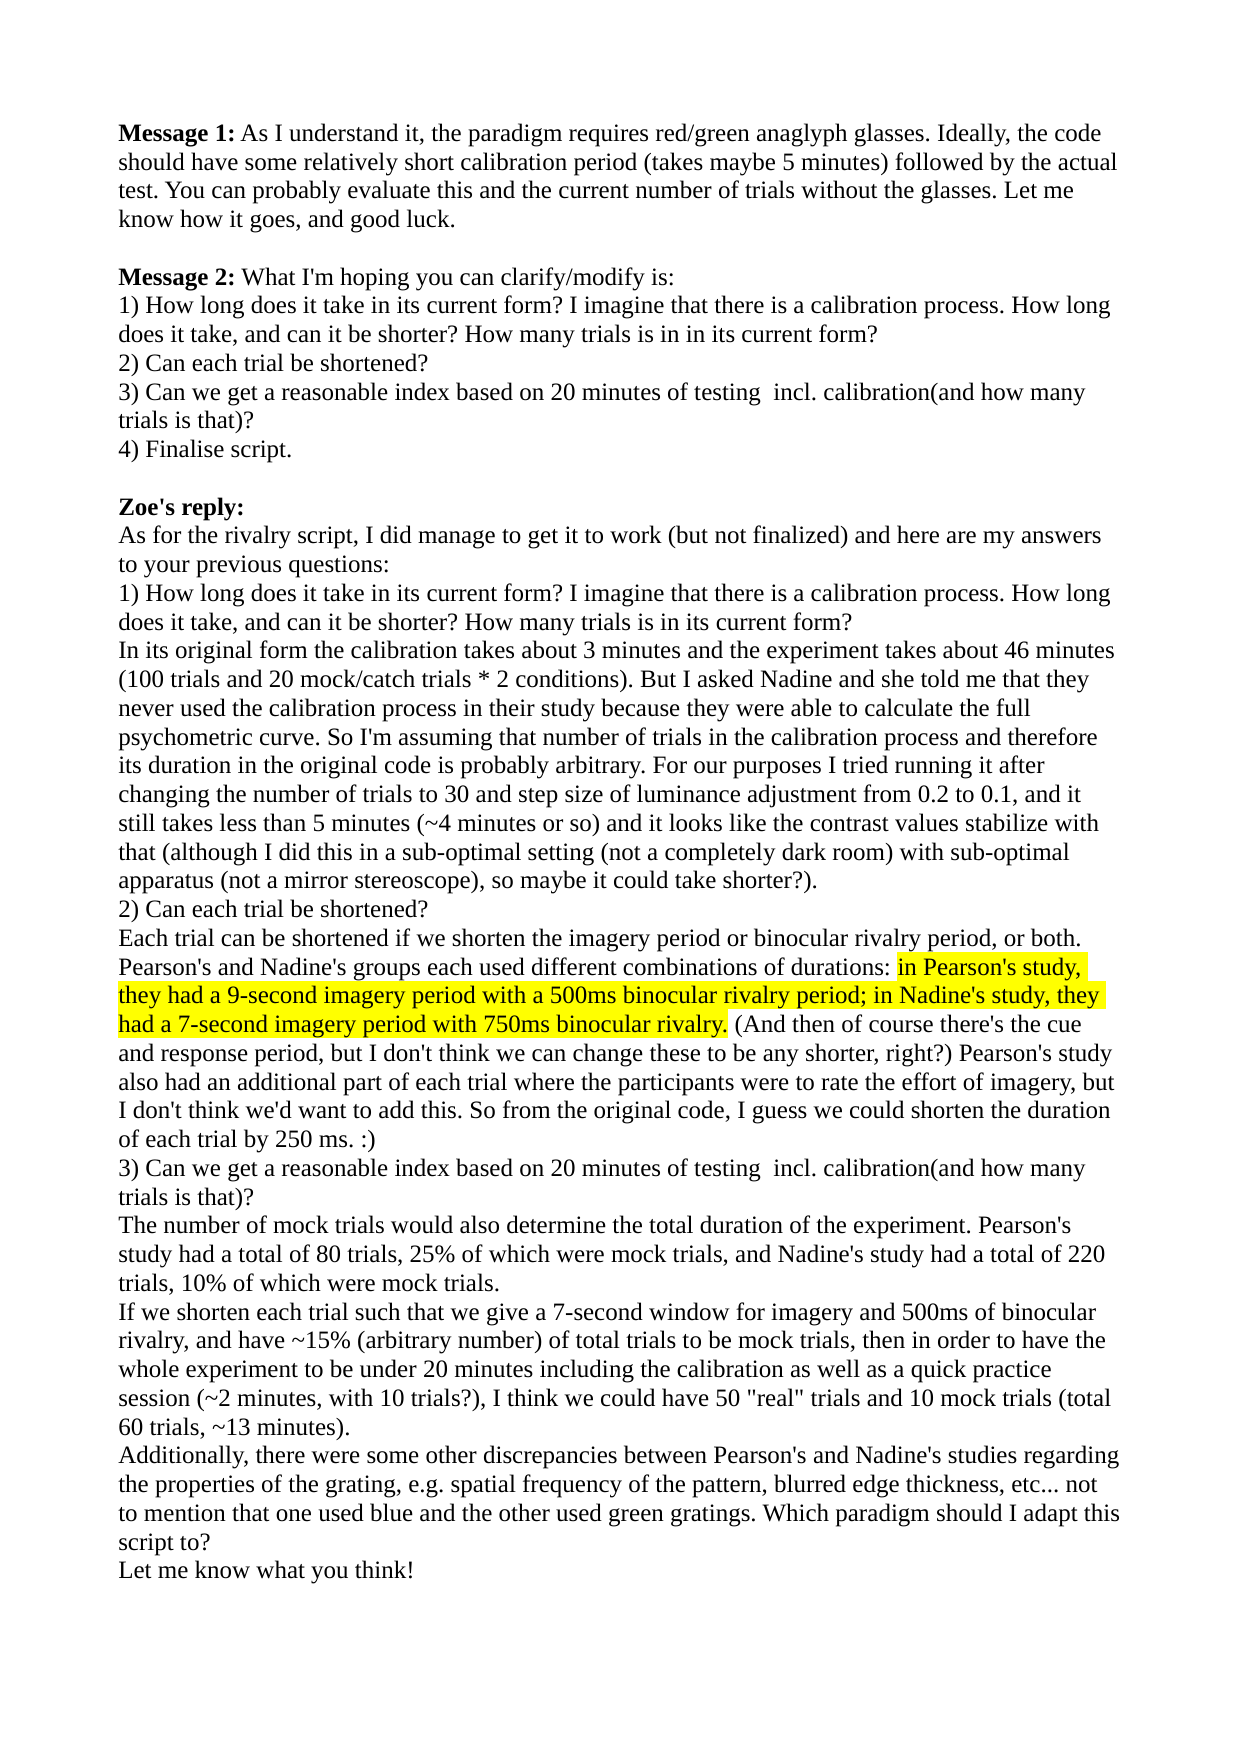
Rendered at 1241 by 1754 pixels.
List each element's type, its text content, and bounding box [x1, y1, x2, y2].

text Additionally, there were some other discrepancies between Pearson's and Nadine's studies regarding the properties of the grating, e.g. spatial frequency of the pattern, blurred edge thickness, etc... not to mention that one used blue and the other used green gratings. Which paradigm should I adapt this script to? [118, 1441, 1122, 1556]
text 4) Finalise script. [118, 434, 1122, 463]
text Message 1: As I understand it, the paradigm requires red/green anaglyph glasses. Ideally, the code should have some relatively short calibration period (takes maybe 5 minutes) followed by the actual test. You can probably evaluate this and the current number of trials without the glasses. Let me know how it goes, and good luck. [118, 118, 1122, 233]
text Each trial can be shortened if we shorten the imagery period or binocular rivalry period, or both. Pearson's and Nadine's groups each used different combinations of durations: in Pearson's study, they had a 9-second imagery period with a 500ms binocular rivalry period; in Nadine's study, they had a 7-second imagery period with 750ms binocular rivalry. (And then of course there's the cue and response period, but I don't think we can change these to be any shorter, right?) Pearson's study also had an additional part of each trial where the participants were to rate the effort of imagery, but I don't think we'd want to add this. So from the original code, I guess we could shorten the duration of each trial by 250 ms. :) [118, 923, 1122, 1153]
text The number of mock trials would also determine the total duration of the experiment. Pearson's study had a total of 80 trials, 25% of which were mock trials, and Nadine's study had a total of 220 trials, 10% of which were mock trials. [118, 1211, 1122, 1297]
text 3) Can we get a reasonable index based on 20 minutes of testing incl. calibration(and how many trials is that)? [118, 1153, 1122, 1211]
text As for the rivalry script, I did manage to get it to work (but not finalized) and here are my answers to your previous questions: [118, 521, 1122, 578]
text Message 2: What I'm hoping you can clarify/modify is: [118, 262, 1122, 291]
text In its original form the calibration takes about 3 minutes and the experiment takes about 46 minutes (100 trials and 20 mock/catch trials * 2 conditions). But I asked Nadine and she told me that they never used the calibration process in their study because they were able to calculate the full psychometric curve. So I'm assuming that number of trials in the calibration process and therefore its duration in the original code is probably arbitrary. For our purposes I tried running it after changing the number of trials to 30 and step size of luminance adjustment from 0.2 to 0.1, and it still takes less than 5 minutes (~4 minutes or so) and it looks like the contrast values stabilize with that (although I did this in a sub-optimal setting (not a completely dark room) with sub-optimal apparatus (not a mirror stereoscope), so maybe it could take shorter?). [118, 636, 1122, 894]
text If we shorten each trial such that we give a 7-second window for imagery and 500ms of binocular rivalry, and have ~15% (arbitrary number) of total trials to be mock trials, then in order to have the whole experiment to be under 20 minutes including the calibration as well as a quick practice session (~2 minutes, with 10 trials?), I think we could have 50 "real" trials and 10 mock trials (total 60 trials, ~13 minutes). [118, 1297, 1122, 1441]
text Zoe's reply: [118, 492, 1122, 521]
text Let me know what you think! [118, 1556, 1122, 1584]
text 1) How long does it take in its current form? I imagine that there is a calibration process. How long does it take, and can it be shorter? How many trials is in its current form? [118, 578, 1122, 636]
text 1) How long does it take in its current form? I imagine that there is a calibration process. How long does it take, and can it be shorter? How many trials is in in its current form? [118, 291, 1122, 348]
text 3) Can we get a reasonable index based on 20 minutes of testing incl. calibration(and how many trials is that)? [118, 377, 1122, 434]
text 2) Can each trial be shortened? [118, 894, 1122, 923]
text 2) Can each trial be shortened? [118, 348, 1122, 377]
